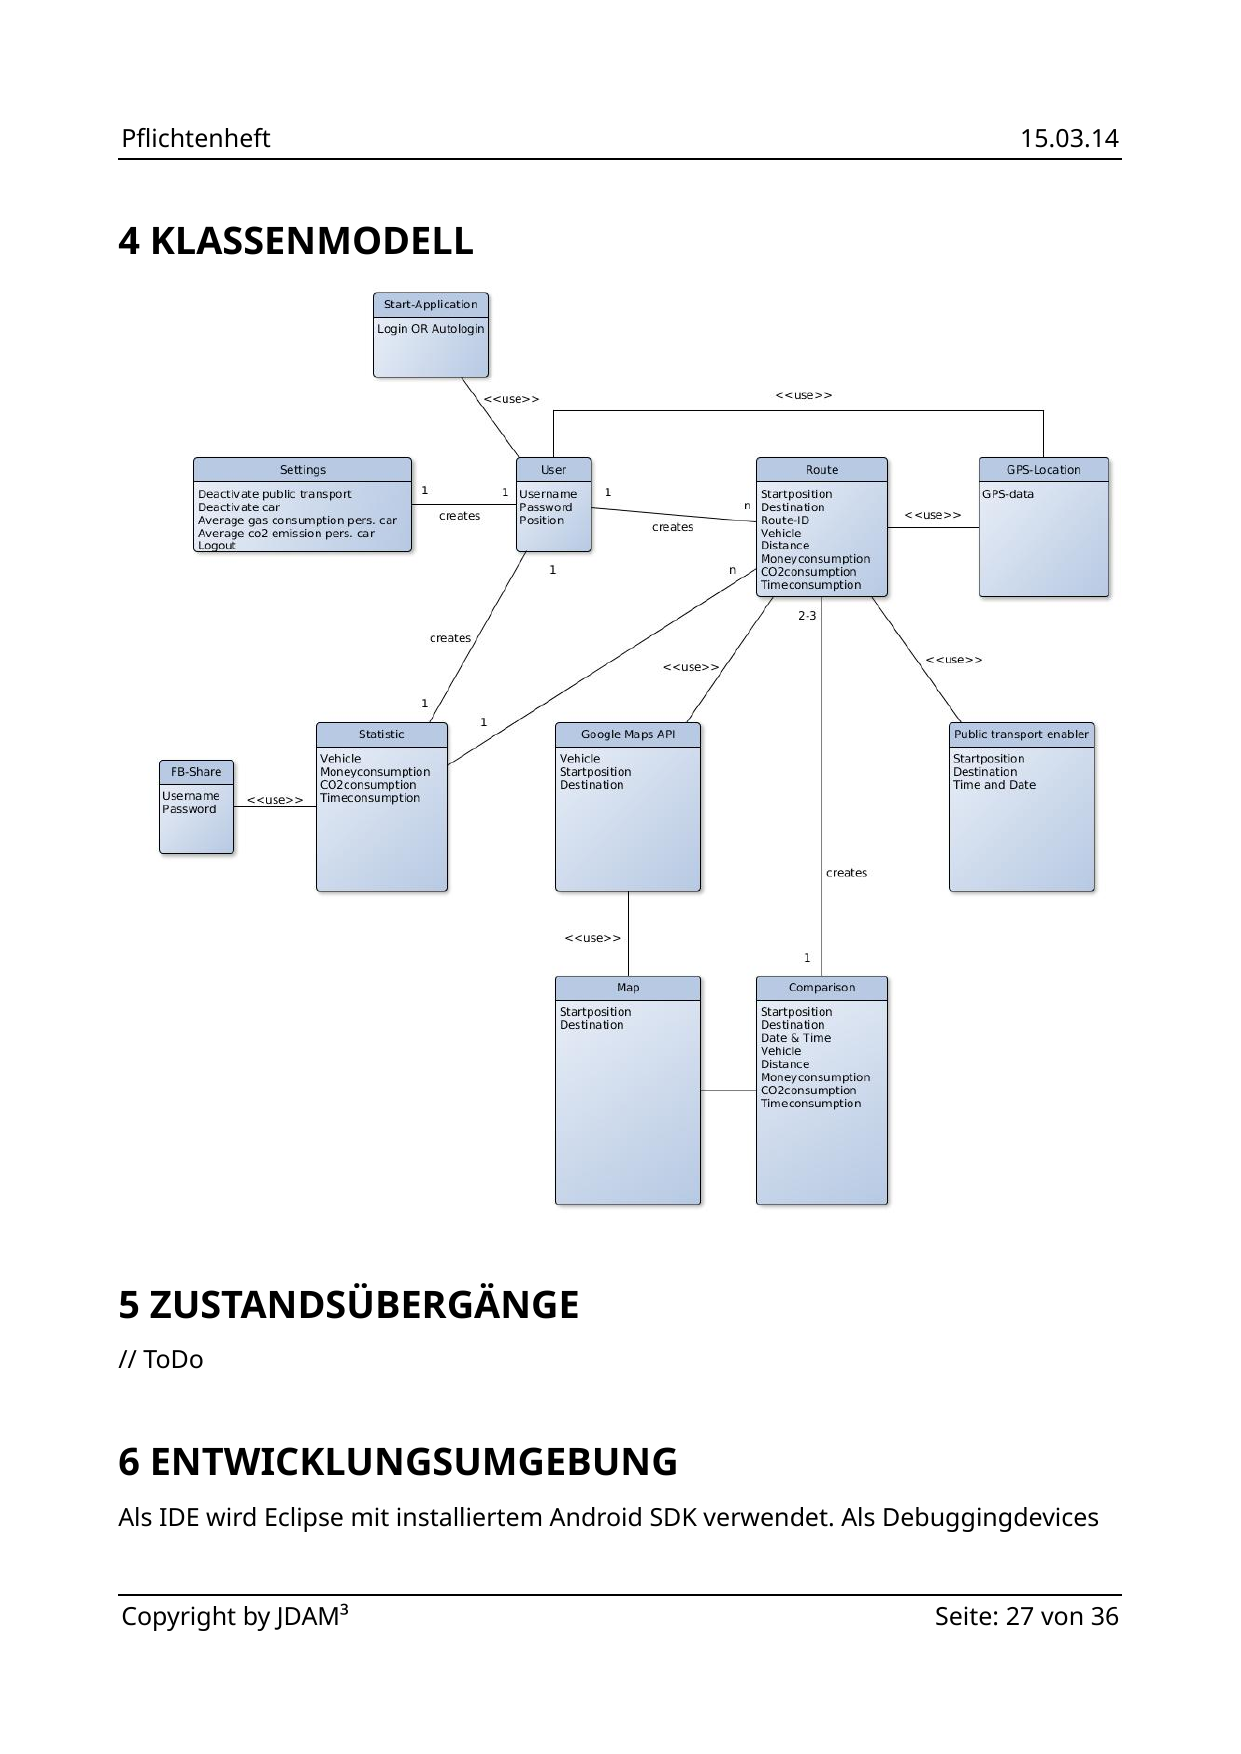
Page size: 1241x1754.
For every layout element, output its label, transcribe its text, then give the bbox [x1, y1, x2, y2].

picture [118, 278, 1123, 1219]
subtitle 5 ZUSTANDSÜBERGÄNGE [118, 1278, 1122, 1329]
subtitle 4 KLASSENMODELL [118, 214, 1122, 266]
subtitle 6 ENTWICKLUNGSUMGEBUNG [118, 1435, 1122, 1487]
text Als IDE wird Eclipse mit installiertem Android SDK verwendet. Als Debuggingdevices [118, 1499, 1122, 1533]
text // ToDo [118, 1342, 1122, 1376]
